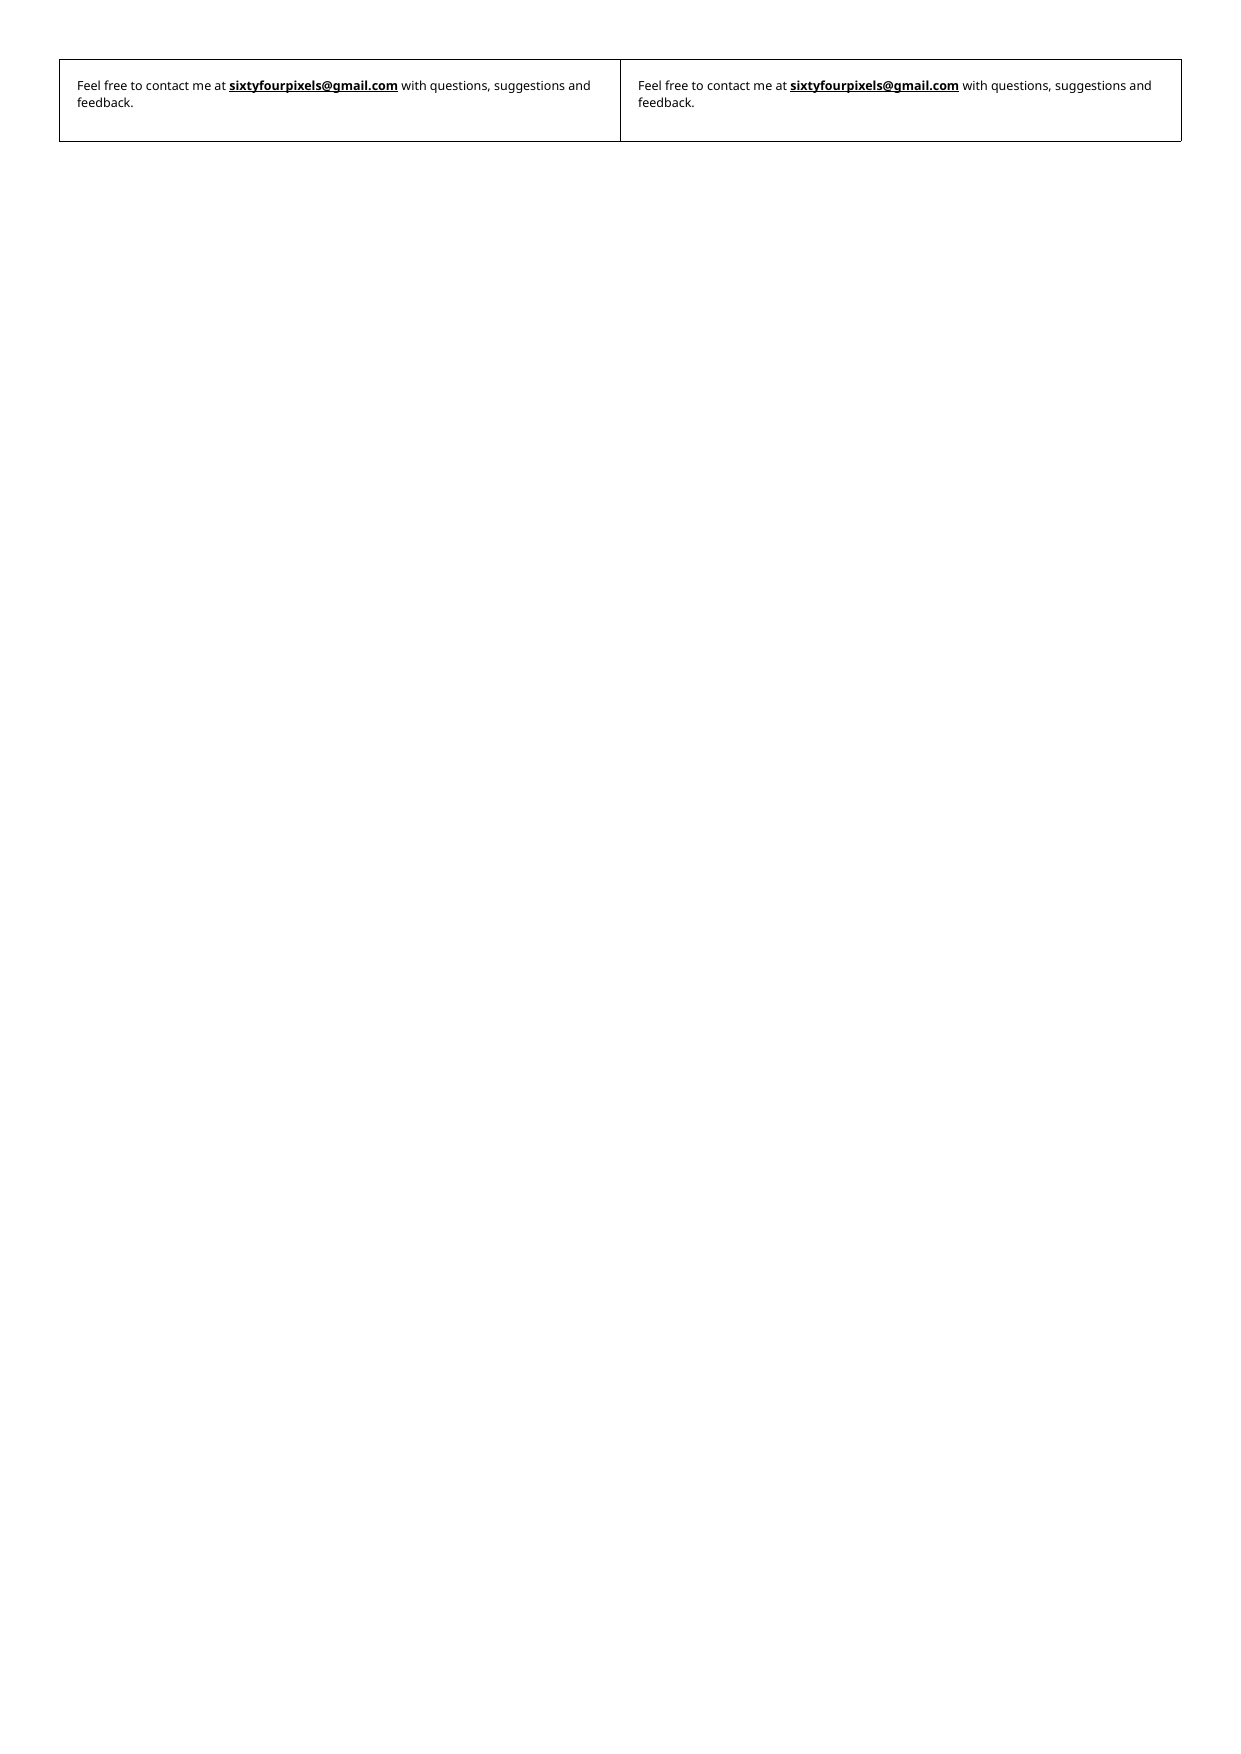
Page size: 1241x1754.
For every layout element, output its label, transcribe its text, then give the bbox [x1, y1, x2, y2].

table_header Feel free to contact me at sixtyfourpixels@gmail.com with questions, suggestions and feedback. [621, 60, 1181, 141]
table_header Feel free to contact me at sixtyfourpixels@gmail.com with questions, suggestions and feedback. [60, 60, 620, 141]
